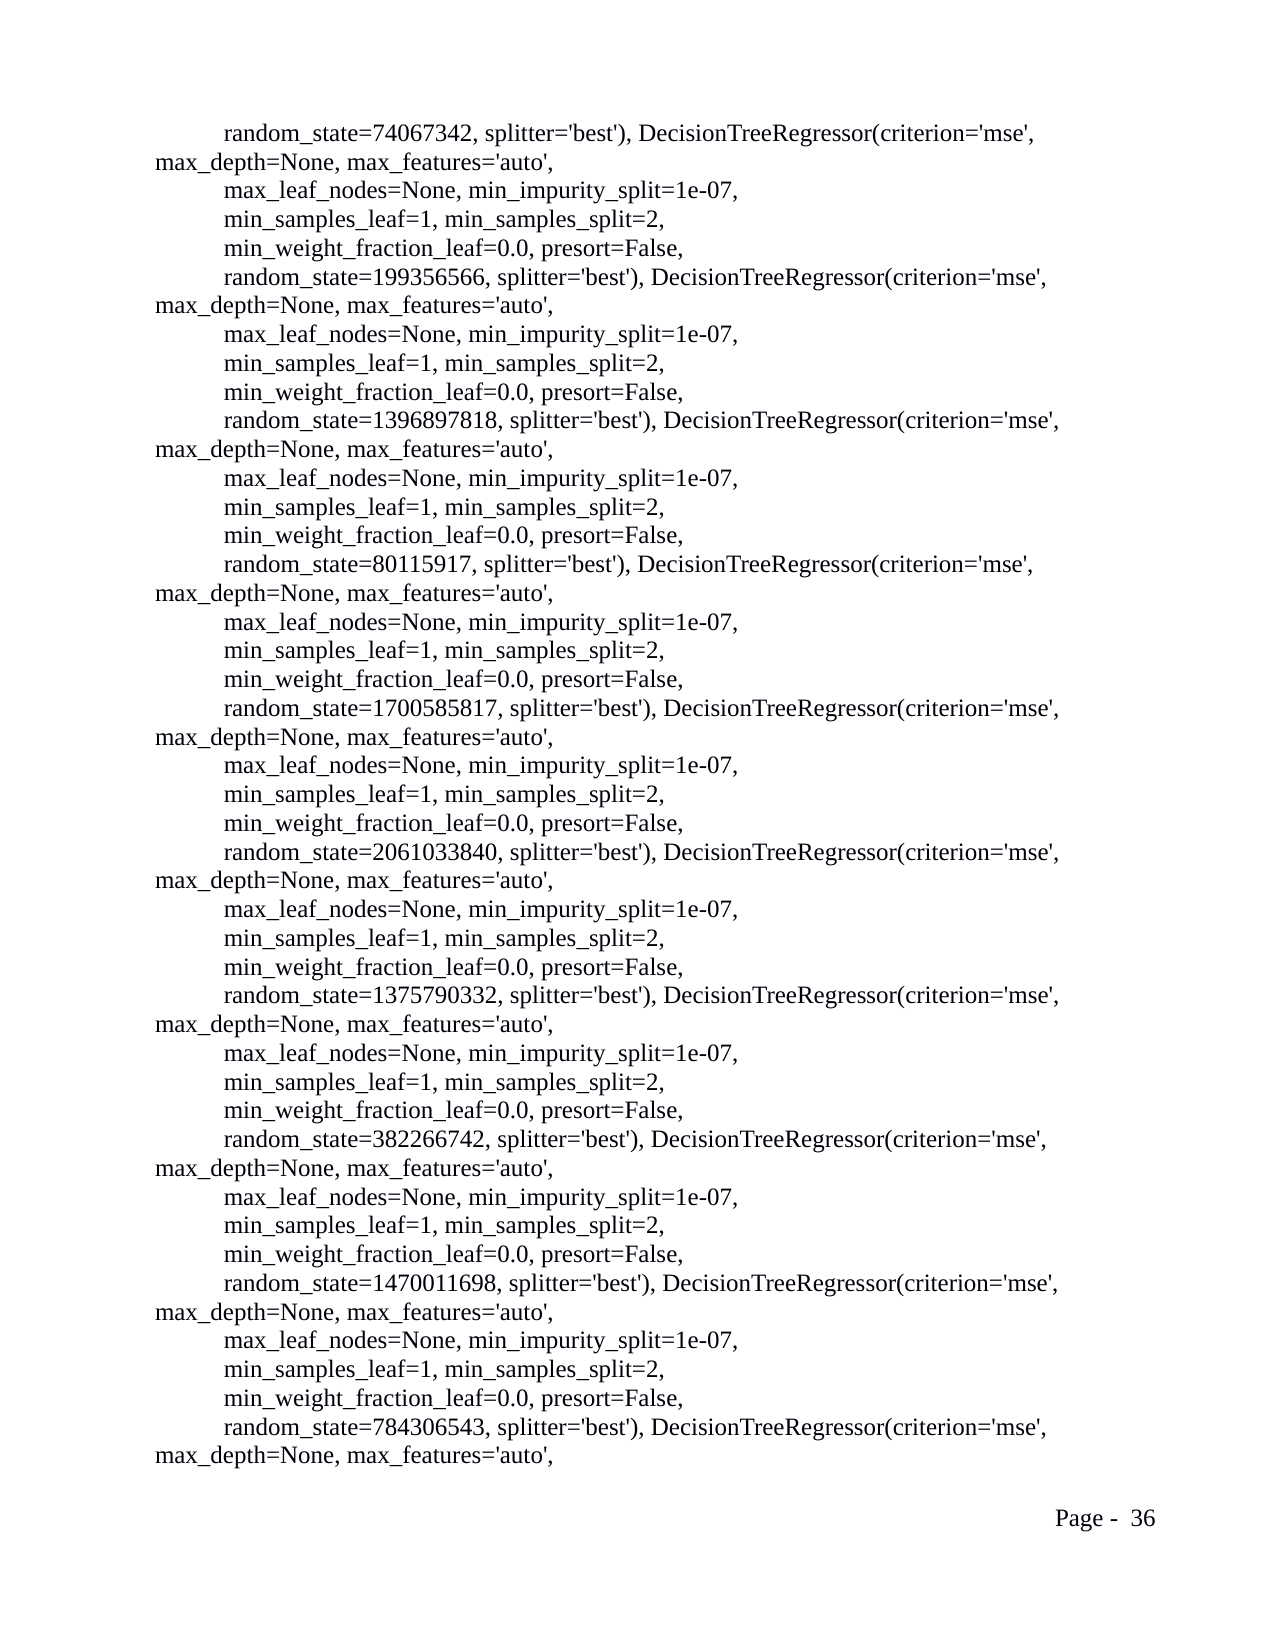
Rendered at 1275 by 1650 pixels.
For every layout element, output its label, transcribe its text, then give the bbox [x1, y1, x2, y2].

text min_weight_fraction_leaf=0.0, presort=False, [155, 521, 1157, 549]
text random_state=382266742, splitter='best'), DecisionTreeRegressor(criterion='mse', max_depth=None, max_features='auto', [155, 1124, 1157, 1182]
text min_samples_leaf=1, min_samples_split=2, [155, 204, 1157, 233]
text min_samples_leaf=1, min_samples_split=2, [155, 636, 1157, 664]
text random_state=784306543, splitter='best'), DecisionTreeRegressor(criterion='mse', max_depth=None, max_features='auto', [155, 1412, 1157, 1469]
text random_state=1470011698, splitter='best'), DecisionTreeRegressor(criterion='mse', max_depth=None, max_features='auto', [155, 1268, 1157, 1326]
text max_leaf_nodes=None, min_impurity_split=1e-07, [155, 607, 1157, 636]
text max_leaf_nodes=None, min_impurity_split=1e-07, [155, 894, 1157, 923]
text max_leaf_nodes=None, min_impurity_split=1e-07, [155, 319, 1157, 348]
text min_samples_leaf=1, min_samples_split=2, [155, 1211, 1157, 1239]
text min_samples_leaf=1, min_samples_split=2, [155, 492, 1157, 521]
text random_state=80115917, splitter='best'), DecisionTreeRegressor(criterion='mse', max_depth=None, max_features='auto', [155, 549, 1157, 607]
text random_state=2061033840, splitter='best'), DecisionTreeRegressor(criterion='mse', max_depth=None, max_features='auto', [155, 837, 1157, 894]
text random_state=1375790332, splitter='best'), DecisionTreeRegressor(criterion='mse', max_depth=None, max_features='auto', [155, 981, 1157, 1038]
text min_weight_fraction_leaf=0.0, presort=False, [155, 1096, 1157, 1124]
text max_leaf_nodes=None, min_impurity_split=1e-07, [155, 1182, 1157, 1211]
text random_state=1396897818, splitter='best'), DecisionTreeRegressor(criterion='mse', max_depth=None, max_features='auto', [155, 406, 1157, 463]
text min_weight_fraction_leaf=0.0, presort=False, [155, 377, 1157, 406]
text min_samples_leaf=1, min_samples_split=2, [155, 348, 1157, 377]
text min_samples_leaf=1, min_samples_split=2, [155, 1067, 1157, 1096]
text min_samples_leaf=1, min_samples_split=2, [155, 923, 1157, 952]
text random_state=1700585817, splitter='best'), DecisionTreeRegressor(criterion='mse', max_depth=None, max_features='auto', [155, 693, 1157, 751]
text min_weight_fraction_leaf=0.0, presort=False, [155, 1239, 1157, 1268]
text min_samples_leaf=1, min_samples_split=2, [155, 779, 1157, 808]
text random_state=74067342, splitter='best'), DecisionTreeRegressor(criterion='mse', max_depth=None, max_features='auto', [155, 118, 1157, 176]
text min_weight_fraction_leaf=0.0, presort=False, [155, 233, 1157, 262]
text max_leaf_nodes=None, min_impurity_split=1e-07, [155, 463, 1157, 492]
text max_leaf_nodes=None, min_impurity_split=1e-07, [155, 751, 1157, 779]
text random_state=199356566, splitter='best'), DecisionTreeRegressor(criterion='mse', max_depth=None, max_features='auto', [155, 262, 1157, 319]
text max_leaf_nodes=None, min_impurity_split=1e-07, [155, 1038, 1157, 1067]
text max_leaf_nodes=None, min_impurity_split=1e-07, [155, 176, 1157, 204]
text min_weight_fraction_leaf=0.0, presort=False, [155, 1383, 1157, 1412]
text min_weight_fraction_leaf=0.0, presort=False, [155, 664, 1157, 693]
text min_weight_fraction_leaf=0.0, presort=False, [155, 952, 1157, 981]
text min_samples_leaf=1, min_samples_split=2, [155, 1354, 1157, 1383]
text max_leaf_nodes=None, min_impurity_split=1e-07, [155, 1326, 1157, 1354]
text min_weight_fraction_leaf=0.0, presort=False, [155, 808, 1157, 837]
